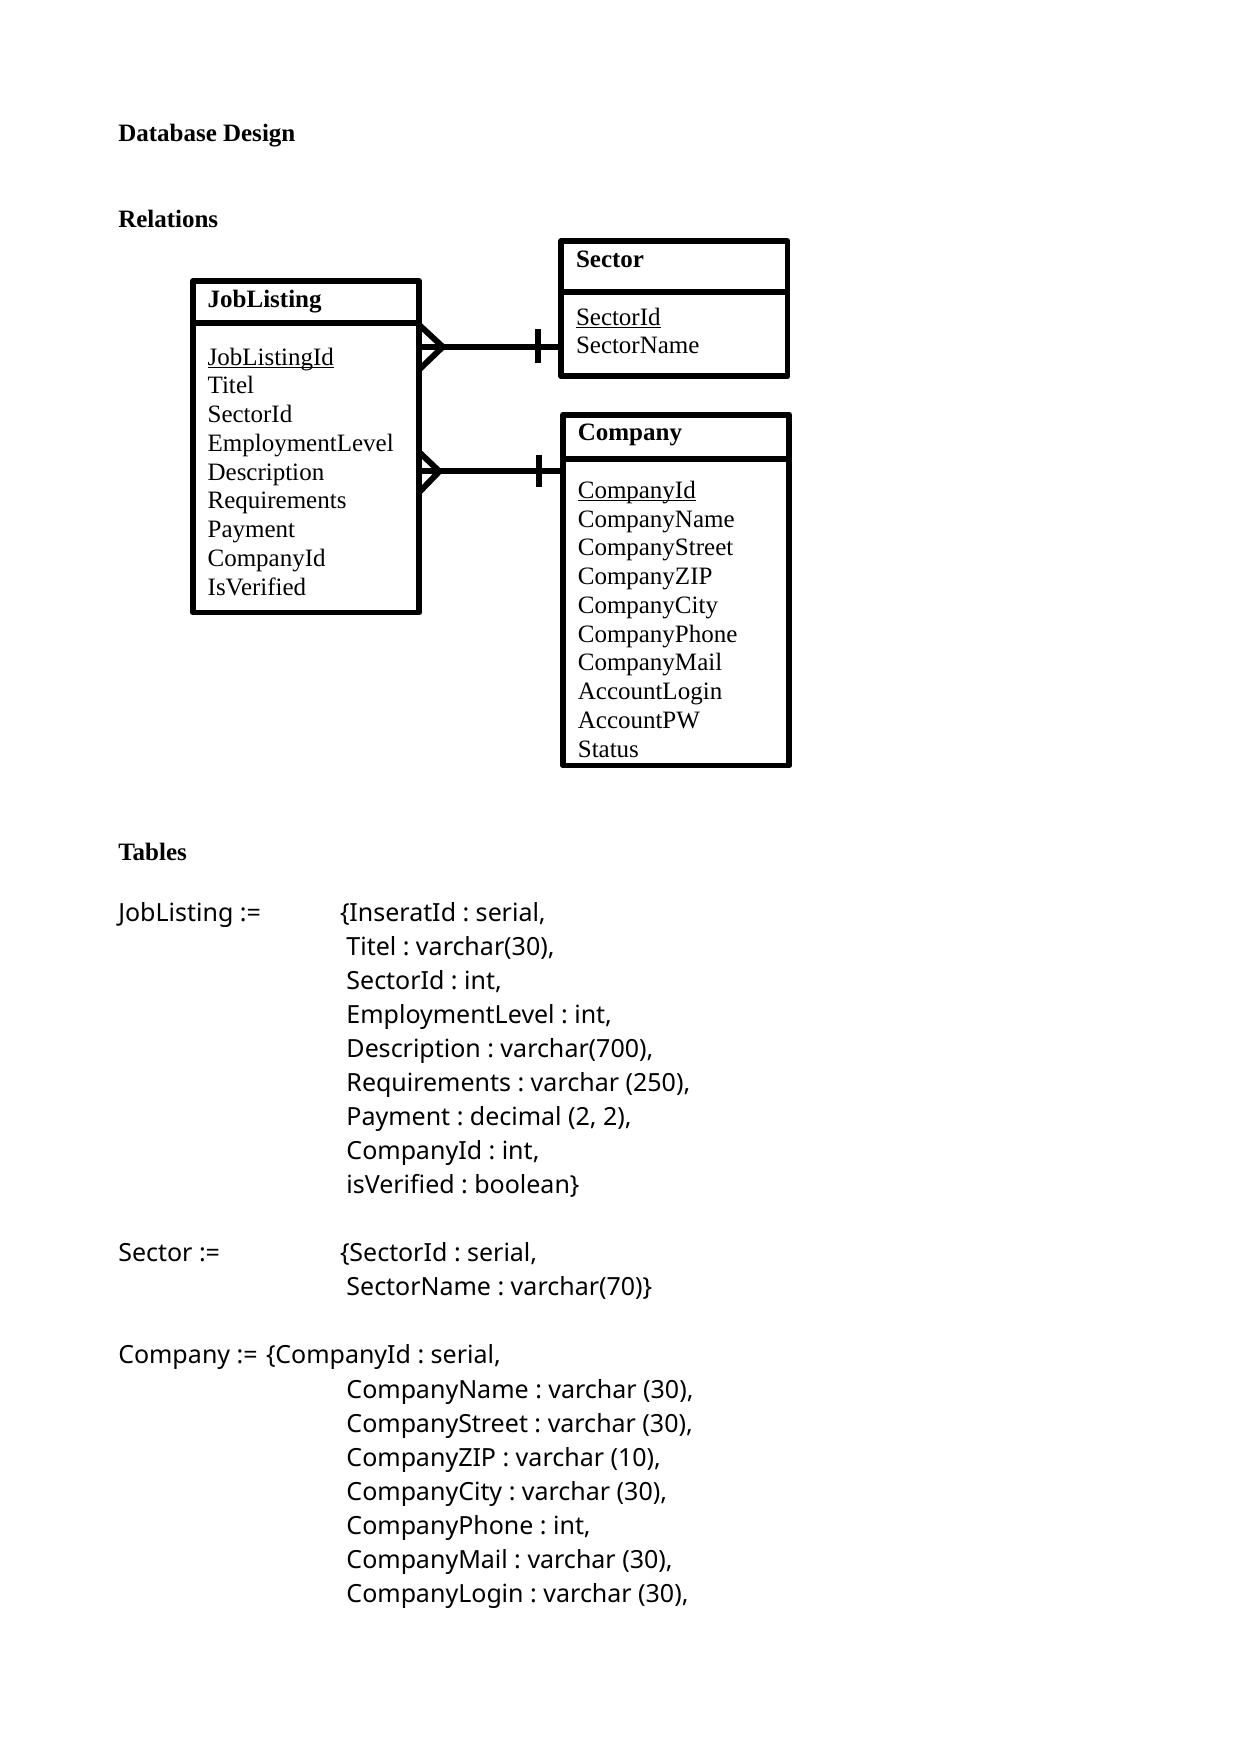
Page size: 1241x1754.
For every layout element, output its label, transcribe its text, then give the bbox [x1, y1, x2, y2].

text Database Design [118, 118, 1122, 147]
text Titel : varchar(30), [118, 928, 1122, 962]
text Description : varchar(700), [118, 1031, 1122, 1065]
text Sector := {SectorId : serial, [118, 1235, 1122, 1269]
text isVerified : boolean} [118, 1167, 1122, 1201]
text SectorId : int, [118, 962, 1122, 997]
text CompanyPhone : int, [118, 1507, 1122, 1542]
text Relations [118, 204, 1122, 233]
text CompanyStreet : varchar (30), [118, 1405, 1122, 1439]
text CompanyLogin : varchar (30), [118, 1576, 1122, 1610]
text Tables [118, 837, 1122, 866]
text Payment : decimal (2, 2), [118, 1099, 1122, 1133]
text SectorName : varchar(70)} [118, 1269, 1122, 1303]
text EmploymentLevel : int, [118, 997, 1122, 1031]
text CompanyMail : varchar (30), [118, 1542, 1122, 1576]
text CompanyZIP : varchar (10), [118, 1439, 1122, 1473]
text CompanyCity : varchar (30), [118, 1473, 1122, 1507]
text CompanyId : int, [118, 1133, 1122, 1167]
text Requirements : varchar (250), [118, 1065, 1122, 1099]
text Company := {CompanyId : serial, [118, 1337, 1122, 1371]
text CompanyName : varchar (30), [118, 1371, 1122, 1405]
text JobListing := {InseratId : serial, [118, 894, 1122, 928]
